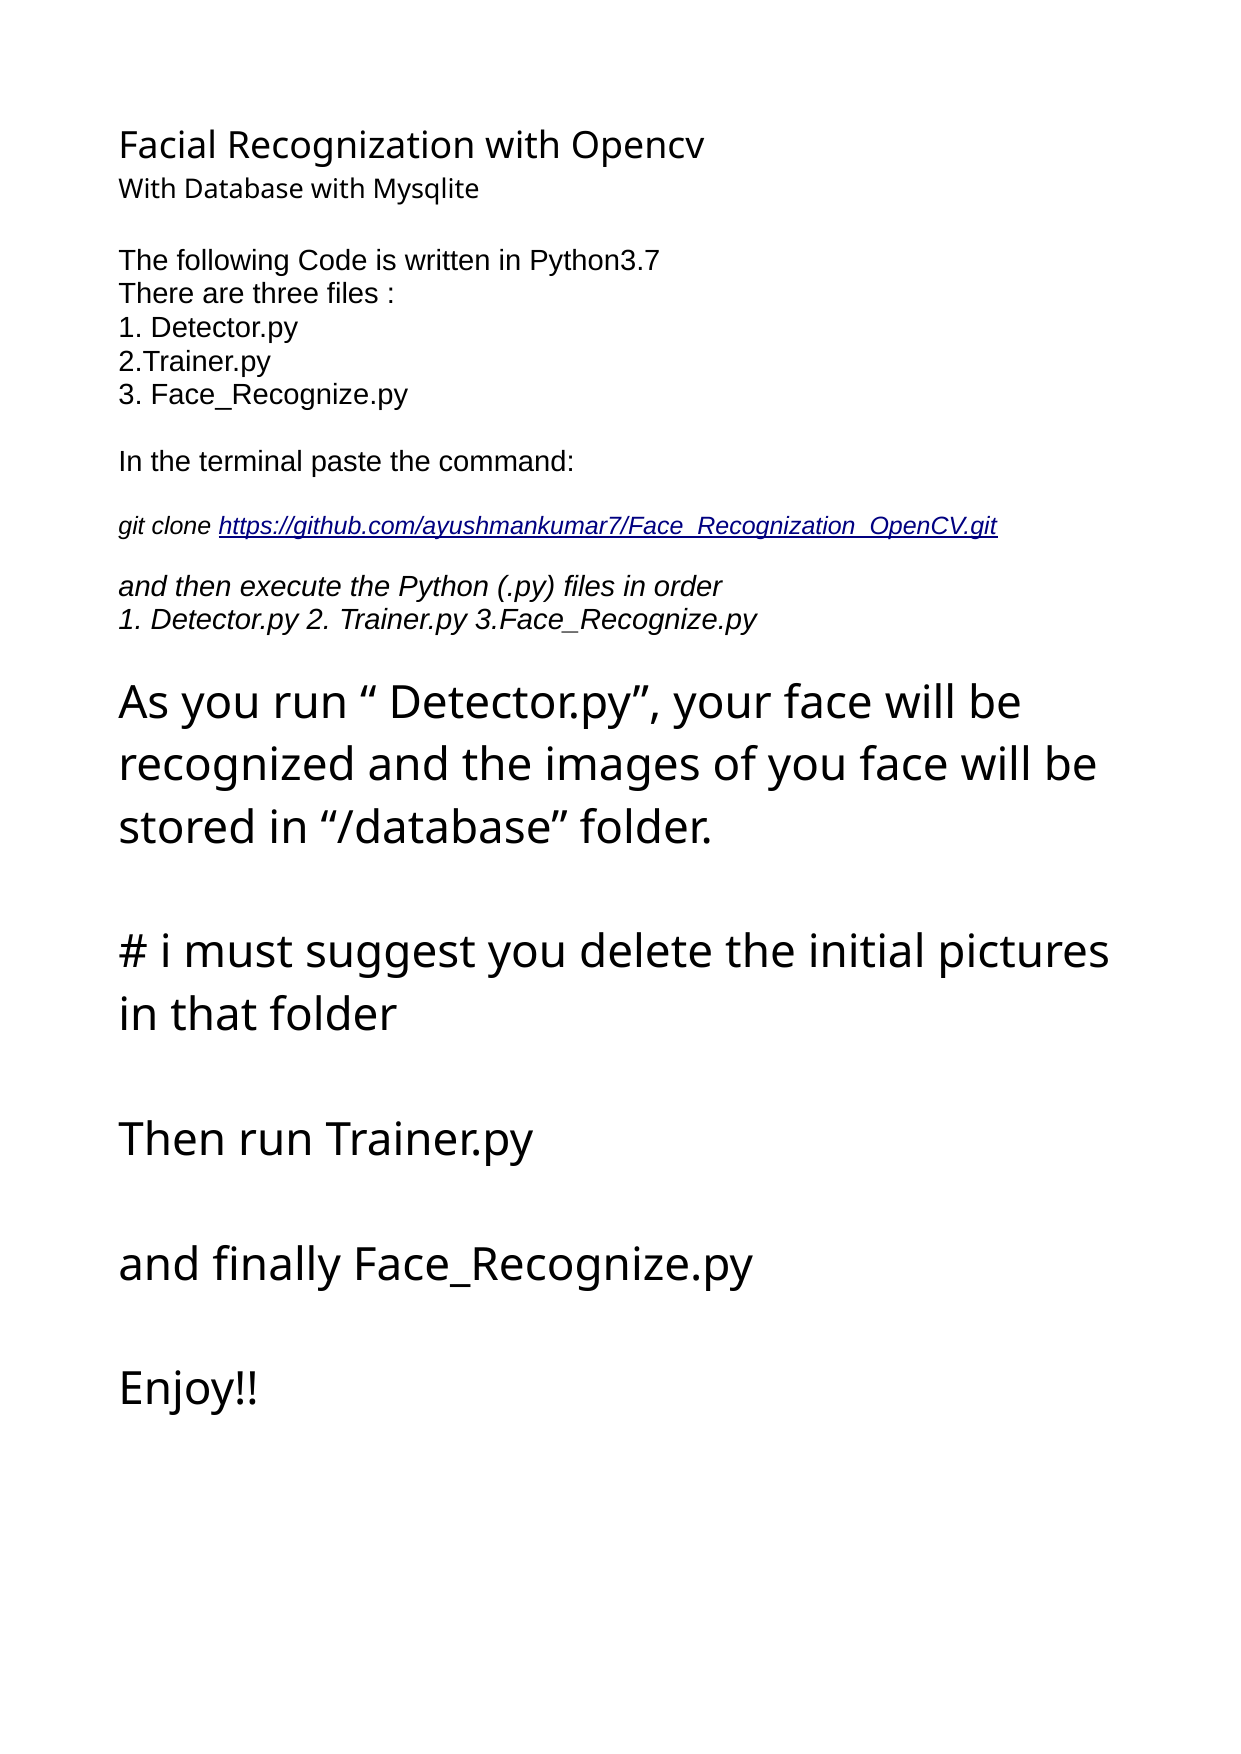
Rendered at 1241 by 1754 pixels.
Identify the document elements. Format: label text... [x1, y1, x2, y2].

text 2.Trainer.py [118, 343, 1122, 377]
text 1. Detector.py [118, 310, 1122, 343]
text and then execute the Python (.py) files in order [118, 569, 1122, 602]
text 3. Face_Recognize.py [118, 377, 1122, 411]
text # i must suggest you delete the initial pictures in that folder [118, 919, 1122, 1044]
text Then run Trainer.py [118, 1106, 1122, 1168]
text With Database with Mysqlite [118, 169, 1122, 206]
text and finally Face_Recognize.py [118, 1231, 1122, 1293]
text The following Code is written in Python3.7 [118, 243, 1122, 276]
text As you run “ Detector.py”, your face will be recognized and the images of you face will be stored in “/database” folder. [118, 669, 1122, 857]
text There are three files : [118, 276, 1122, 310]
text Enjoy!! [118, 1356, 1122, 1418]
text git clone https://github.com/ayushmankumar7/Face_Recognization_OpenCV.git [118, 511, 1122, 540]
text Facial Recognization with Opencv [118, 118, 1122, 169]
text In the terminal paste the command: [118, 444, 1122, 478]
text 1. Detector.py 2. Trainer.py 3.Face_Recognize.py [118, 602, 1122, 636]
